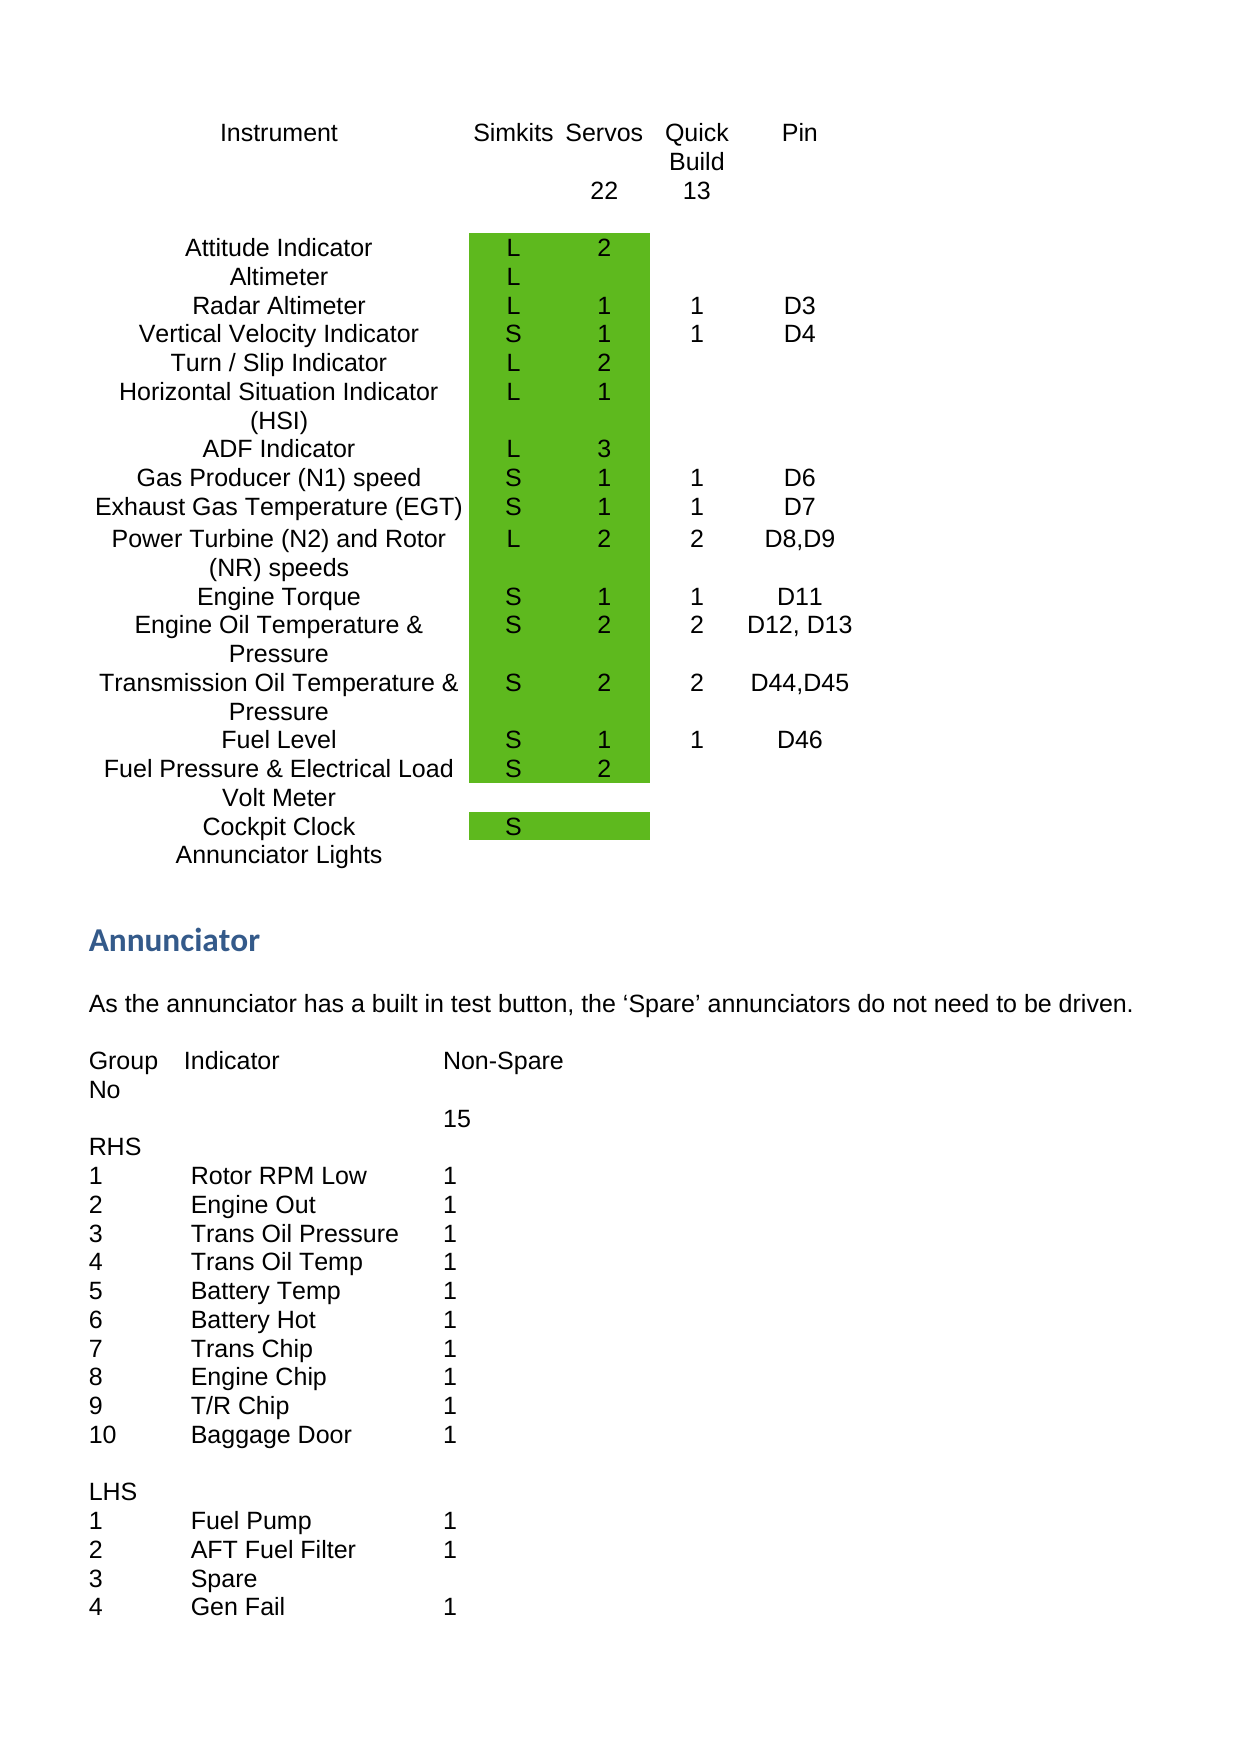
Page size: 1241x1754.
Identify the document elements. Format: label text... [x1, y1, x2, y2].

table_cell [558, 204, 650, 233]
table_cell 1 [558, 725, 650, 754]
table_header Group No [89, 1046, 184, 1104]
table_header Indicator [184, 1046, 443, 1104]
table_cell 1 [443, 1420, 608, 1449]
table_cell RHS [89, 1133, 184, 1161]
table_cell 3 [89, 1219, 184, 1247]
table_cell [443, 1449, 608, 1477]
table_cell 22 [558, 176, 650, 204]
table_cell [469, 176, 558, 204]
table_cell L [469, 524, 558, 582]
table_cell 1 [443, 1506, 608, 1535]
table_cell 1 [443, 1535, 608, 1564]
table_cell 2 [650, 668, 743, 725]
table_cell AFT Fuel Filter [184, 1535, 443, 1564]
table_cell [89, 1104, 184, 1132]
table_cell 1 [650, 492, 743, 524]
table_cell 2 [558, 754, 650, 783]
table_cell Engine Torque [89, 582, 469, 610]
table_cell [743, 348, 856, 377]
table_cell Exhaust Gas Temperature (EGT) [89, 492, 469, 524]
table_cell S [469, 812, 558, 840]
table_cell [743, 262, 856, 291]
table_cell Power Turbine (N2) and Rotor (NR) speeds [89, 524, 469, 582]
table_cell [650, 754, 743, 783]
table_cell [558, 783, 650, 812]
table_cell Baggage Door [184, 1420, 443, 1449]
table_cell [443, 1564, 608, 1592]
table_cell 1 [650, 582, 743, 610]
table_cell Turn / Slip Indicator [89, 348, 469, 377]
table_cell 2 [558, 233, 650, 262]
table_cell 1 [443, 1305, 608, 1334]
table_cell 1 [558, 377, 650, 434]
table_cell [89, 1449, 184, 1477]
table_cell Fuel Level [89, 725, 469, 754]
table_cell 1 [558, 291, 650, 319]
table_cell L [469, 233, 558, 262]
table_cell T/R Chip [184, 1391, 443, 1420]
table_cell 1 [558, 492, 650, 524]
table_cell S [469, 319, 558, 348]
table_cell 1 [443, 1248, 608, 1276]
table_cell S [469, 582, 558, 610]
table_header Servos [558, 118, 650, 176]
table_cell L [469, 348, 558, 377]
table_cell Engine Out [184, 1190, 443, 1219]
table_cell Trans Oil Temp [184, 1248, 443, 1276]
table_cell [443, 1133, 608, 1161]
table_cell [558, 262, 650, 291]
table_cell 2 [558, 668, 650, 725]
table_cell 2 [558, 610, 650, 668]
table_cell 1 [558, 582, 650, 610]
table_cell Horizontal Situation Indicator (HSI) [89, 377, 469, 434]
table_cell [443, 1478, 608, 1506]
table_cell D3 [743, 291, 856, 319]
table_cell D12, D13 [743, 610, 856, 668]
table_cell [650, 233, 743, 262]
table_cell 10 [89, 1420, 184, 1449]
table_cell Gen Fail [184, 1593, 443, 1621]
table_cell Engine Chip [184, 1363, 443, 1391]
table_cell 1 [443, 1219, 608, 1247]
table_cell D7 [743, 492, 856, 524]
table_cell [743, 434, 856, 463]
table_cell [650, 204, 743, 233]
table_cell S [469, 610, 558, 668]
table_cell [650, 812, 743, 840]
table_cell [184, 1478, 443, 1506]
table_cell 1 [443, 1161, 608, 1190]
subtitle Annunciator [88, 919, 1152, 960]
table_cell D6 [743, 463, 856, 492]
table_cell Trans Oil Pressure [184, 1219, 443, 1247]
table_cell [650, 434, 743, 463]
table_cell 2 [558, 348, 650, 377]
table_cell 2 [650, 610, 743, 668]
table_cell L [469, 291, 558, 319]
table_cell S [469, 668, 558, 725]
table_cell D4 [743, 319, 856, 348]
table_cell Vertical Velocity Indicator [89, 319, 469, 348]
table_cell 2 [650, 524, 743, 582]
table_cell S [469, 754, 558, 783]
table_cell Radar Altimeter [89, 291, 469, 319]
table_cell [743, 840, 856, 869]
table_cell 1 [650, 463, 743, 492]
table_cell Volt Meter [89, 783, 469, 812]
table_cell [184, 1449, 443, 1477]
table_cell S [469, 725, 558, 754]
table_cell 1 [443, 1276, 608, 1305]
table_cell Engine Oil Temperature & Pressure [89, 610, 469, 668]
table_cell Gas Producer (N1) speed [89, 463, 469, 492]
table_cell 7 [89, 1334, 184, 1362]
table_cell Trans Chip [184, 1334, 443, 1362]
table_header Non-Spare [443, 1046, 608, 1104]
table_cell [650, 348, 743, 377]
table_cell L [469, 434, 558, 463]
table_cell 4 [89, 1248, 184, 1276]
table_cell 8 [89, 1363, 184, 1391]
table_cell 1 [443, 1363, 608, 1391]
table_cell [743, 812, 856, 840]
table_cell D8,D9 [743, 524, 856, 582]
table_cell [89, 176, 469, 204]
table_cell [743, 176, 856, 204]
table_cell Fuel Pressure & Electrical Load [89, 754, 469, 783]
table_cell L [469, 377, 558, 434]
table_cell D11 [743, 582, 856, 610]
table_cell 2 [558, 524, 650, 582]
table_cell Battery Hot [184, 1305, 443, 1334]
table_cell 15 [443, 1104, 608, 1132]
table_cell [650, 262, 743, 291]
table_cell [743, 754, 856, 783]
table_cell Altimeter [89, 262, 469, 291]
table_cell 1 [443, 1593, 608, 1621]
table_cell [89, 204, 469, 233]
table_cell [184, 1133, 443, 1161]
table_cell 2 [89, 1190, 184, 1219]
table_cell LHS [89, 1478, 184, 1506]
table_cell Rotor RPM Low [184, 1161, 443, 1190]
table_cell 1 [650, 291, 743, 319]
table_cell [743, 233, 856, 262]
table_cell [650, 377, 743, 434]
table_cell [650, 840, 743, 869]
table_cell Attitude Indicator [89, 233, 469, 262]
table_cell 1 [558, 463, 650, 492]
table_cell Annunciator Lights [89, 840, 469, 869]
table_header Instrument [89, 118, 469, 176]
table_cell S [469, 463, 558, 492]
table_cell 13 [650, 176, 743, 204]
table_cell 1 [443, 1334, 608, 1362]
table_cell Transmission Oil Temperature & Pressure [89, 668, 469, 725]
table_cell [184, 1104, 443, 1132]
table_cell 1 [89, 1506, 184, 1535]
table_cell [558, 840, 650, 869]
table_cell 1 [558, 319, 650, 348]
table_cell D46 [743, 725, 856, 754]
table_cell Spare [184, 1564, 443, 1592]
table_header Pin [743, 118, 856, 176]
table_cell [469, 204, 558, 233]
table_cell Fuel Pump [184, 1506, 443, 1535]
table_header Simkits [469, 118, 558, 176]
table_cell [743, 783, 856, 812]
table_cell 1 [443, 1190, 608, 1219]
table_cell [469, 840, 558, 869]
table_cell ADF Indicator [89, 434, 469, 463]
table_cell 1 [89, 1161, 184, 1190]
table_cell 4 [89, 1593, 184, 1621]
table_cell [743, 377, 856, 434]
table_cell [743, 204, 856, 233]
table_cell 3 [89, 1564, 184, 1592]
table_cell [558, 812, 650, 840]
text As the annunciator has a built in test button, the ‘Spare’ annunciators do not need to be driven. [88, 989, 1152, 1017]
table_cell Cockpit Clock [89, 812, 469, 840]
table_cell S [469, 492, 558, 524]
table_cell 5 [89, 1276, 184, 1305]
table_cell L [469, 262, 558, 291]
table_cell 3 [558, 434, 650, 463]
table_header Quick Build [650, 118, 743, 176]
table_cell Battery Temp [184, 1276, 443, 1305]
table_cell 1 [443, 1391, 608, 1420]
table_cell 9 [89, 1391, 184, 1420]
table_cell [469, 783, 558, 812]
table_cell [650, 783, 743, 812]
table_cell 6 [89, 1305, 184, 1334]
table_cell 2 [89, 1535, 184, 1564]
table_cell 1 [650, 725, 743, 754]
table_cell D44,D45 [743, 668, 856, 725]
table_cell 1 [650, 319, 743, 348]
